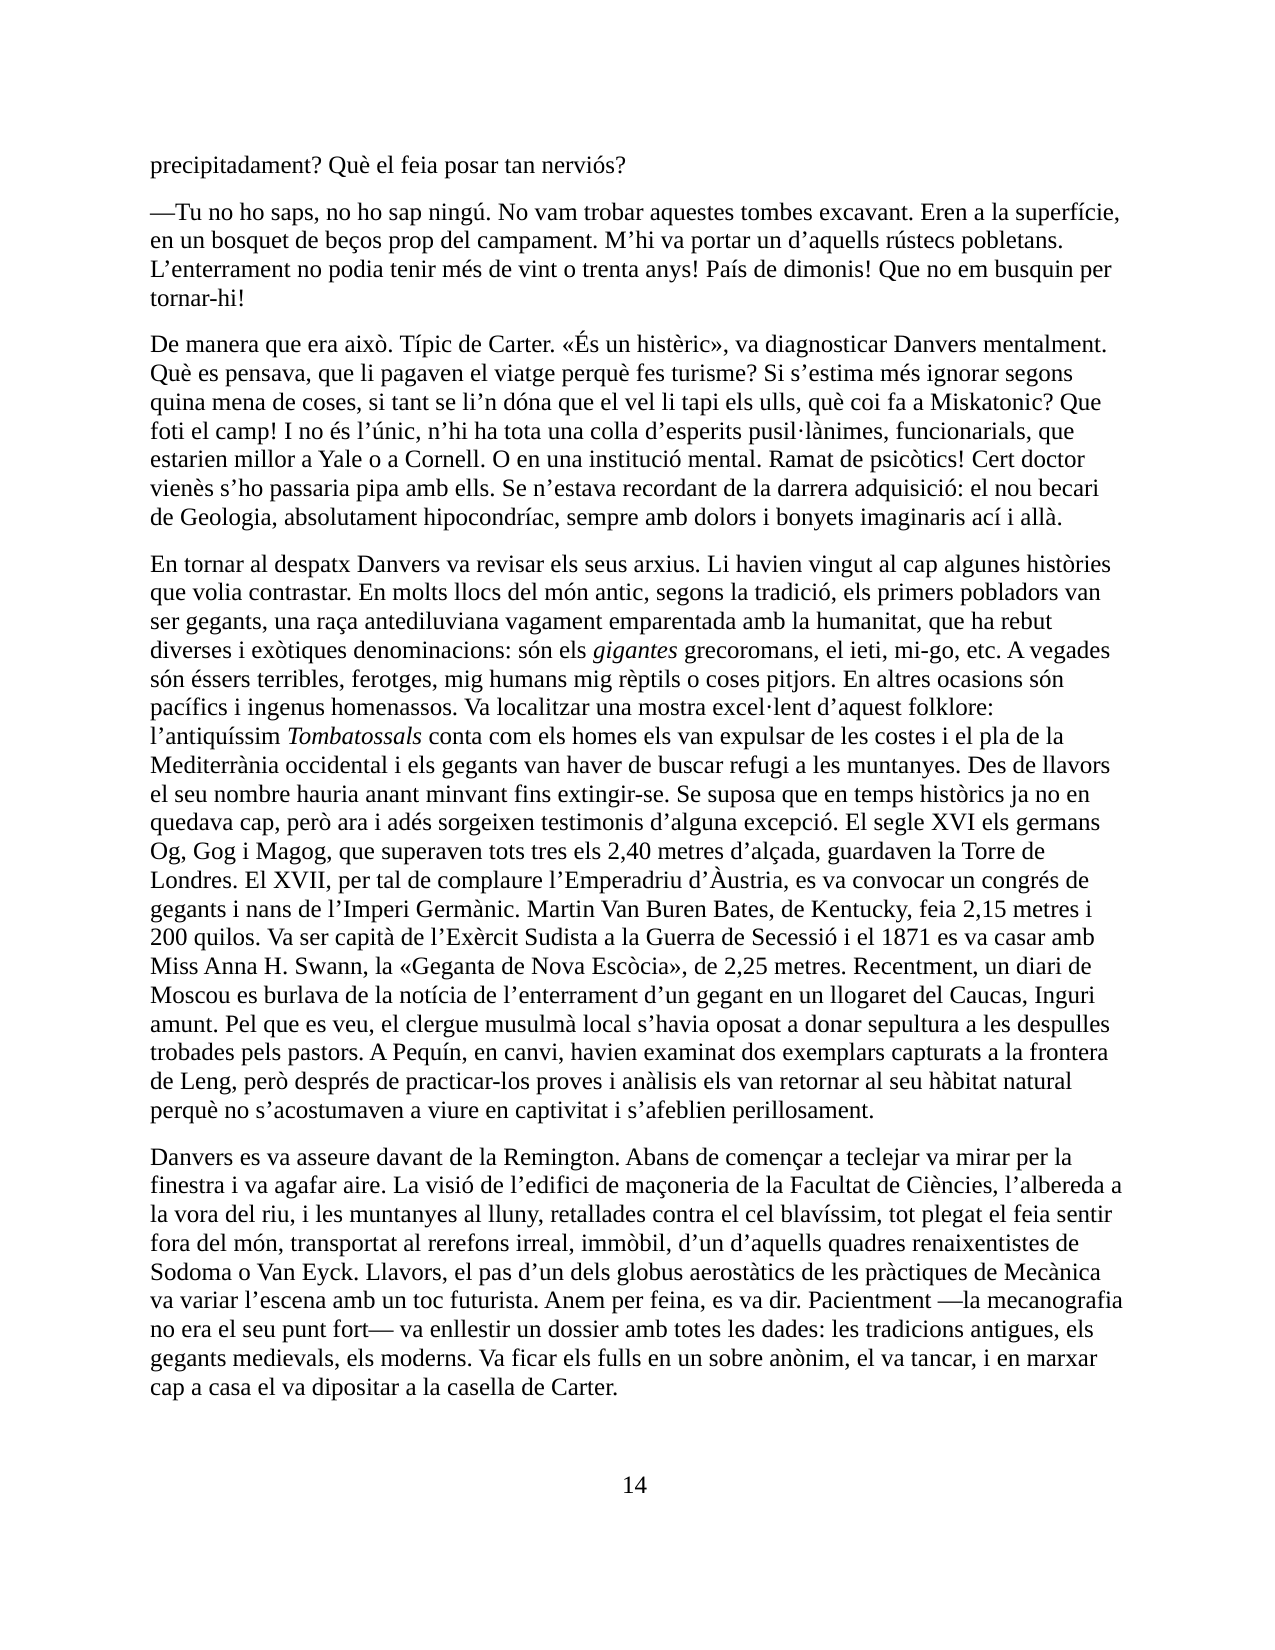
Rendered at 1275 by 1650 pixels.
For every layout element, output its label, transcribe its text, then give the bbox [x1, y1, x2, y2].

text Danvers es va asseure davant de la Remington. Abans de començar a teclejar va mirar per la finestra i va agafar aire. La visió de l’edifici de maçoneria de la Facultat de Ciències, l’albereda a la vora del riu, i les muntanyes al lluny, retallades contra el cel blavíssim, tot plegat el feia sentir fora del món, transportat al rerefons irreal, immòbil, d’un d’aquells quadres renaixentistes de Sodoma o Van Eyck. Llavors, el pas d’un dels globus aerostàtics de les pràctiques de Mecànica va variar l’escena amb un toc futurista. Anem per feina, es va dir. Pacientment —la mecanografia no era el seu punt fort— va enllestir un dossier amb totes les dades: les tradicions antigues, els gegants medievals, els moderns. Va ficar els fulls en un sobre anònim, el va tancar, i en marxar cap a casa el va dipositar a la casella de Carter. [150, 1142, 1125, 1400]
text precipitadament? Què el feia posar tan nerviós? [150, 150, 1125, 179]
text En tornar al despatx Danvers va revisar els seus arxius. Li havien vingut al cap algunes històries que volia contrastar. En molts llocs del món antic, segons la tradició, els primers pobladors van ser gegants, una raça antediluviana vagament emparentada amb la humanitat, que ha rebut diverses i exòtiques denominacions: són els gigantes grecoromans, el ieti, mi-go, etc. A vegades són éssers terribles, ferotges, mig humans mig rèptils o coses pitjors. En altres ocasions són pacífics i ingenus homenassos. Va localitzar una mostra excel·lent d’aquest folklore: l’antiquíssim Tombatossals conta com els homes els van expulsar de les costes i el pla de la Mediterrània occidental i els gegants van haver de buscar refugi a les muntanyes. Des de llavors el seu nombre hauria anant minvant fins extingir-se. Se suposa que en temps històrics ja no en quedava cap, però ara i adés sorgeixen testimonis d’alguna excepció. El segle XVI els germans Og, Gog i Magog, que superaven tots tres els 2,40 metres d’alçada, guardaven la Torre de Londres. El XVII, per tal de complaure l’Emperadriu d’Àustria, es va convocar un congrés de gegants i nans de l’Imperi Germànic. Martin Van Buren Bates, de Kentucky, feia 2,15 metres i 200 quilos. Va ser capità de l’Exèrcit Sudista a la Guerra de Secessió i el 1871 es va casar amb Miss Anna H. Swann, la «Geganta de Nova Escòcia», de 2,25 metres. Recentment, un diari de Moscou es burlava de la notícia de l’enterrament d’un gegant en un llogaret del Caucas, Inguri amunt. Pel que es veu, el clergue musulmà local s’havia oposat a donar sepultura a les despulles trobades pels pastors. A Pequín, en canvi, havien examinat dos exemplars capturats a la frontera de Leng, però després de practicar-los proves i anàlisis els van retornar al seu hàbitat natural perquè no s’acostumaven a viure en captivitat i s’afeblien perillosament. [150, 549, 1125, 1124]
text De manera que era això. Típic de Carter. «És un histèric», va diagnosticar Danvers mentalment. Què es pensava, que li pagaven el viatge perquè fes turisme? Si s’estima més ignorar segons quina mena de coses, si tant se li’n dóna que el vel li tapi els ulls, què coi fa a Miskatonic? Que foti el camp! I no és l’únic, n’hi ha tota una colla d’esperits pusil·lànimes, funcionarials, que estarien millor a Yale o a Cornell. O en una institució mental. Ramat de psicòtics! Cert doctor vienès s’ho passaria pipa amb ells. Se n’estava recordant de la darrera adquisició: el nou becari de Geologia, absolutament hipocondríac, sempre amb dolors i bonyets imaginaris ací i allà. [150, 329, 1125, 531]
text —Tu no ho saps, no ho sap ningú. No vam trobar aquestes tombes excavant. Eren a la superfície, en un bosquet de beços prop del campament. M’hi va portar un d’aquells rústecs pobletans. L’enterrament no podia tenir més de vint o trenta anys! País de dimonis! Que no em busquin per tornar-hi! [150, 197, 1125, 312]
